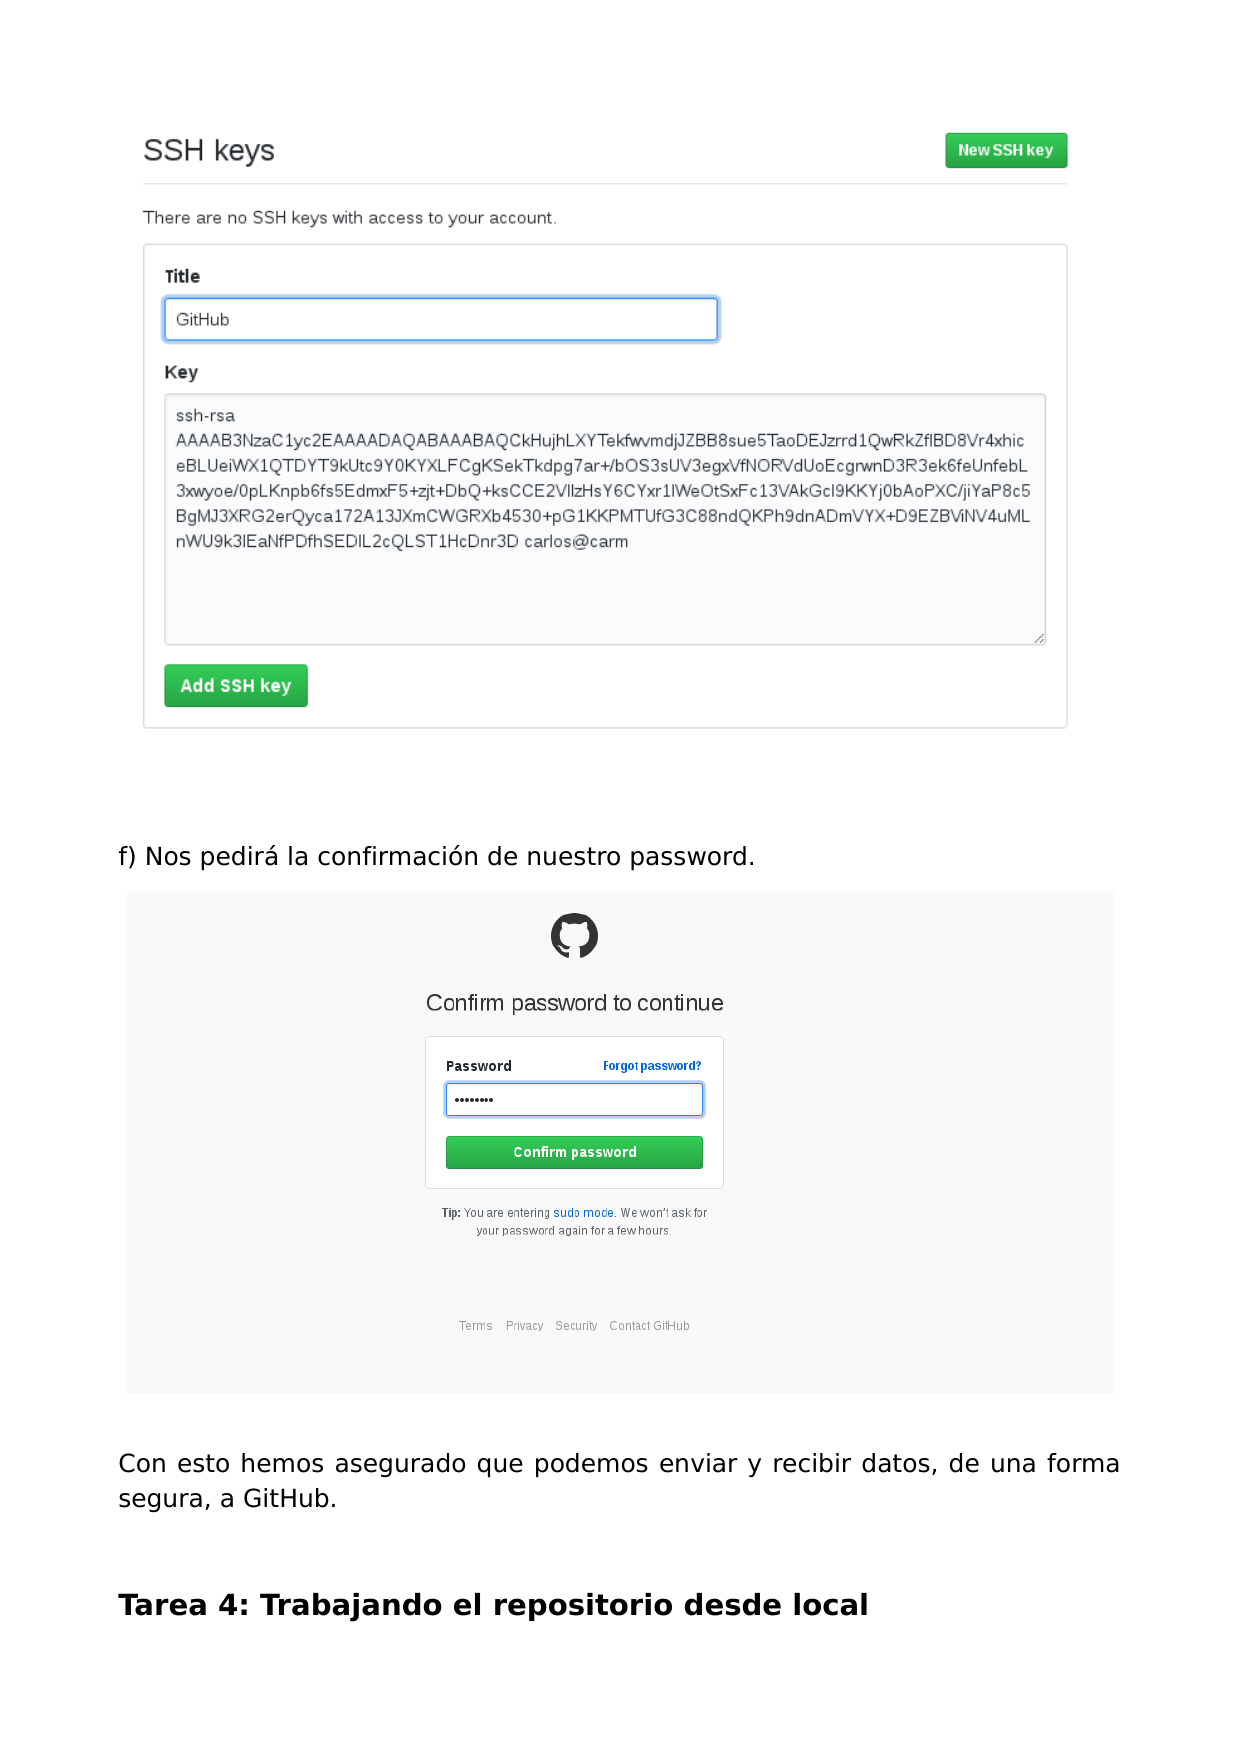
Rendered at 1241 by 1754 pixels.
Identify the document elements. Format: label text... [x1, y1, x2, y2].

text Tarea 4: Trabajando el repositorio desde local [118, 1588, 1122, 1622]
picture [127, 118, 1113, 737]
text Con esto hemos asegurado que podemos enviar y recibir datos, de una forma segura, a GitHub. [118, 1449, 1122, 1513]
picture [126, 891, 1114, 1394]
text f) Nos pedirá la confirmación de nuestro password. [118, 842, 1122, 871]
